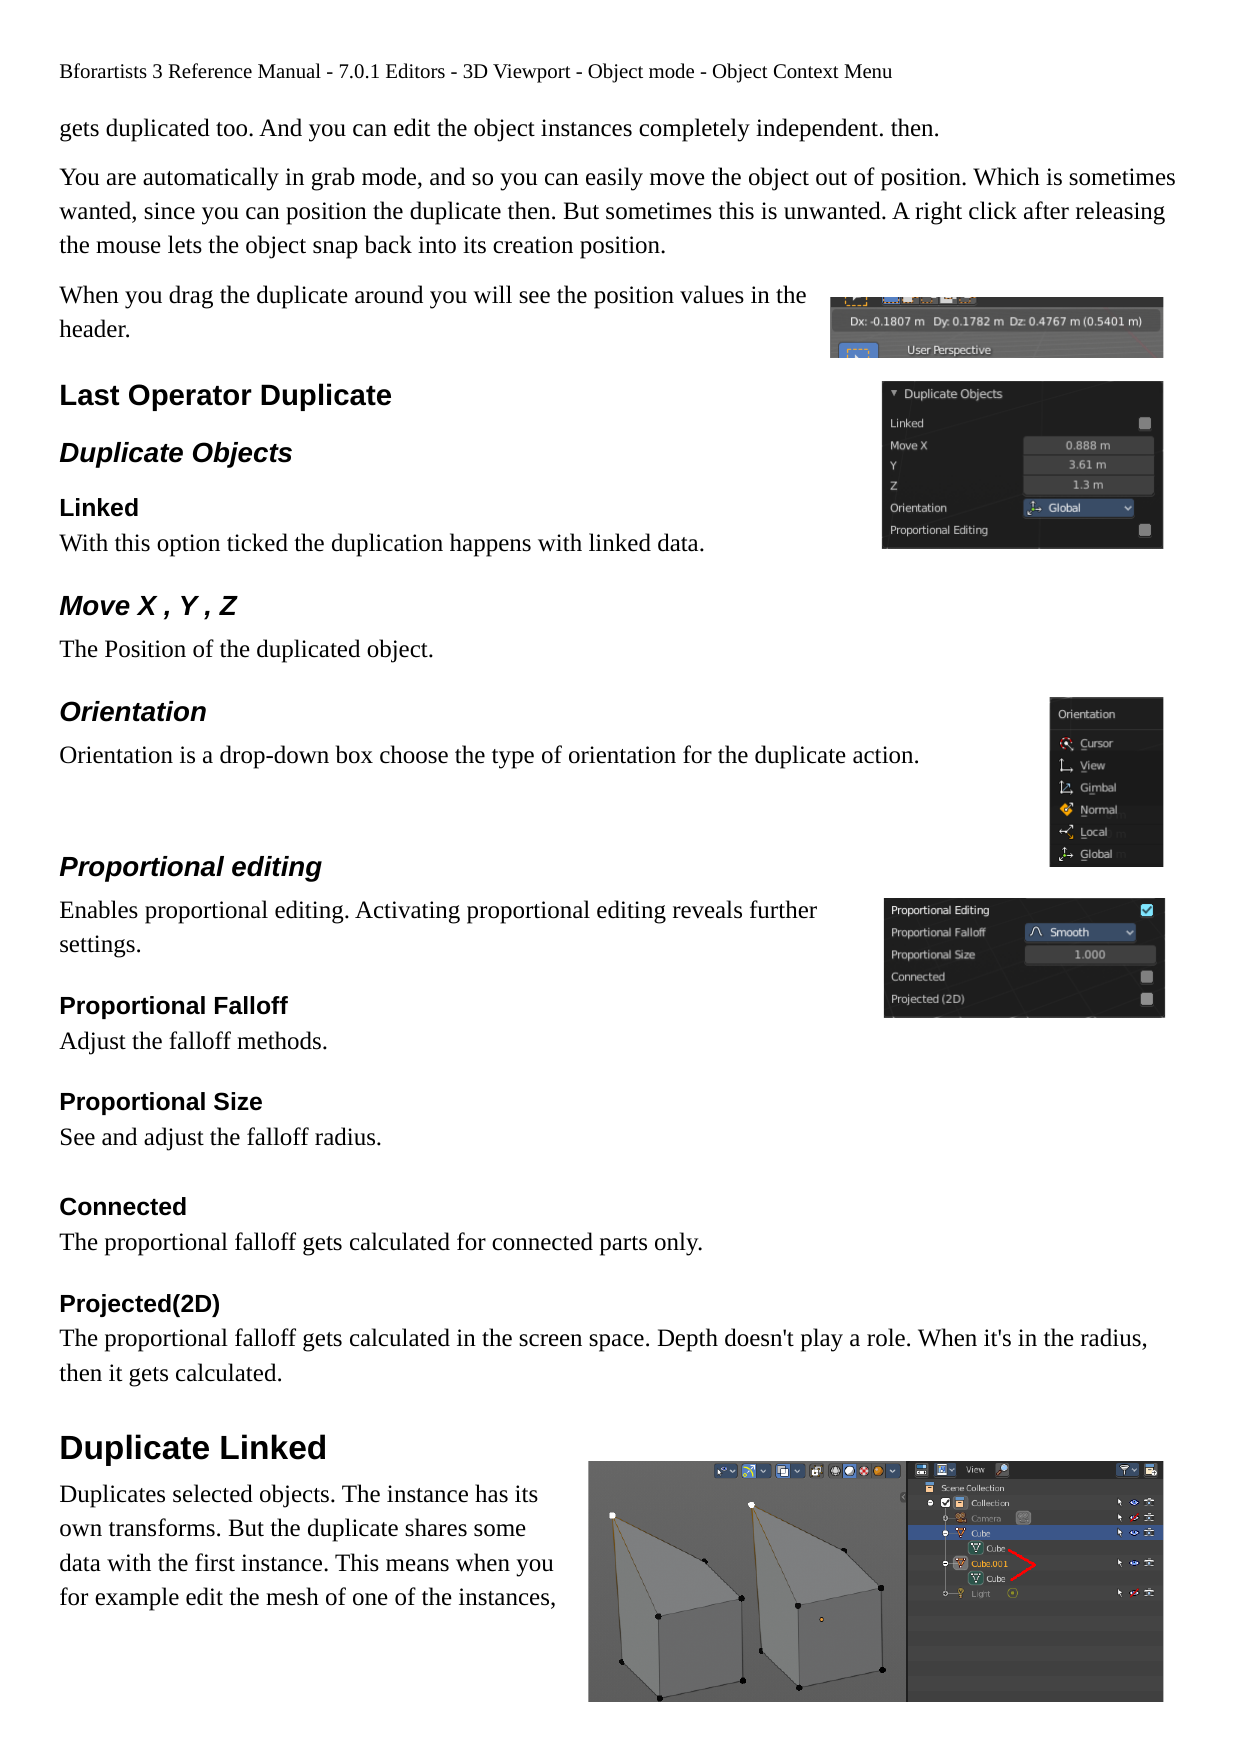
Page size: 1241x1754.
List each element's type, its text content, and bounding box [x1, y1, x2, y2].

picture [830, 297, 1164, 358]
subtitle Duplicate Objects [59, 437, 881, 468]
subtitle Orientation [59, 696, 1181, 728]
text You are automatically in grab mode, and so you can easily move the object out of position. Which is sometimes wanted, since you can position the duplicate then. But sometimes this is unwanted. A right click after releasing the mouse lets the object snap back into its creation position. [59, 162, 1181, 259]
picture [881, 381, 1164, 549]
text Duplicates selected objects. The instance has its own transforms. But the duplicate shares some data with the first instance. This means when you for example edit the mesh of one of the instances, [59, 1479, 588, 1611]
text The Position of the duplicated object. [59, 634, 1181, 663]
text Orientation is a drop-down box choose the type of orientation for the duplicate action. [59, 740, 1049, 769]
picture [883, 898, 1166, 1018]
subtitle Proportional Falloff [59, 991, 1181, 1020]
subtitle [1164, 437, 1181, 468]
subtitle Projected(2D) [59, 1289, 1181, 1317]
text The proportional falloff gets calculated in the screen space. Depth doesn't play a role. When it's in the radius, then it gets calculated. [59, 1323, 1181, 1387]
text With this option ticked the duplication happens with linked data. [59, 528, 1181, 557]
subtitle Connected [59, 1192, 1181, 1221]
subtitle Move X , Y , Z [59, 590, 1181, 622]
text gets duplicated too. And you can edit the object instances completely independent. then. [59, 113, 1181, 141]
subtitle Linked [59, 493, 881, 522]
subtitle [1164, 493, 1181, 522]
text See and adjust the falloff radius. [59, 1122, 1181, 1151]
text Enables proportional editing. Activating proportional editing reveals further settings. [59, 895, 1181, 958]
subtitle Proportional Size [59, 1087, 1181, 1116]
text Adjust the falloff methods. [59, 1026, 1181, 1055]
subtitle Proportional editing [59, 851, 1181, 883]
subtitle Last Operator Duplicate [59, 378, 1181, 412]
text When you drag the duplicate around you will see the position values in the header. [59, 280, 1181, 343]
picture [588, 1461, 1164, 1702]
text The proportional falloff gets calculated for connected parts only. [59, 1227, 1181, 1256]
subtitle Duplicate Linked [59, 1428, 1181, 1466]
picture [1049, 697, 1164, 867]
